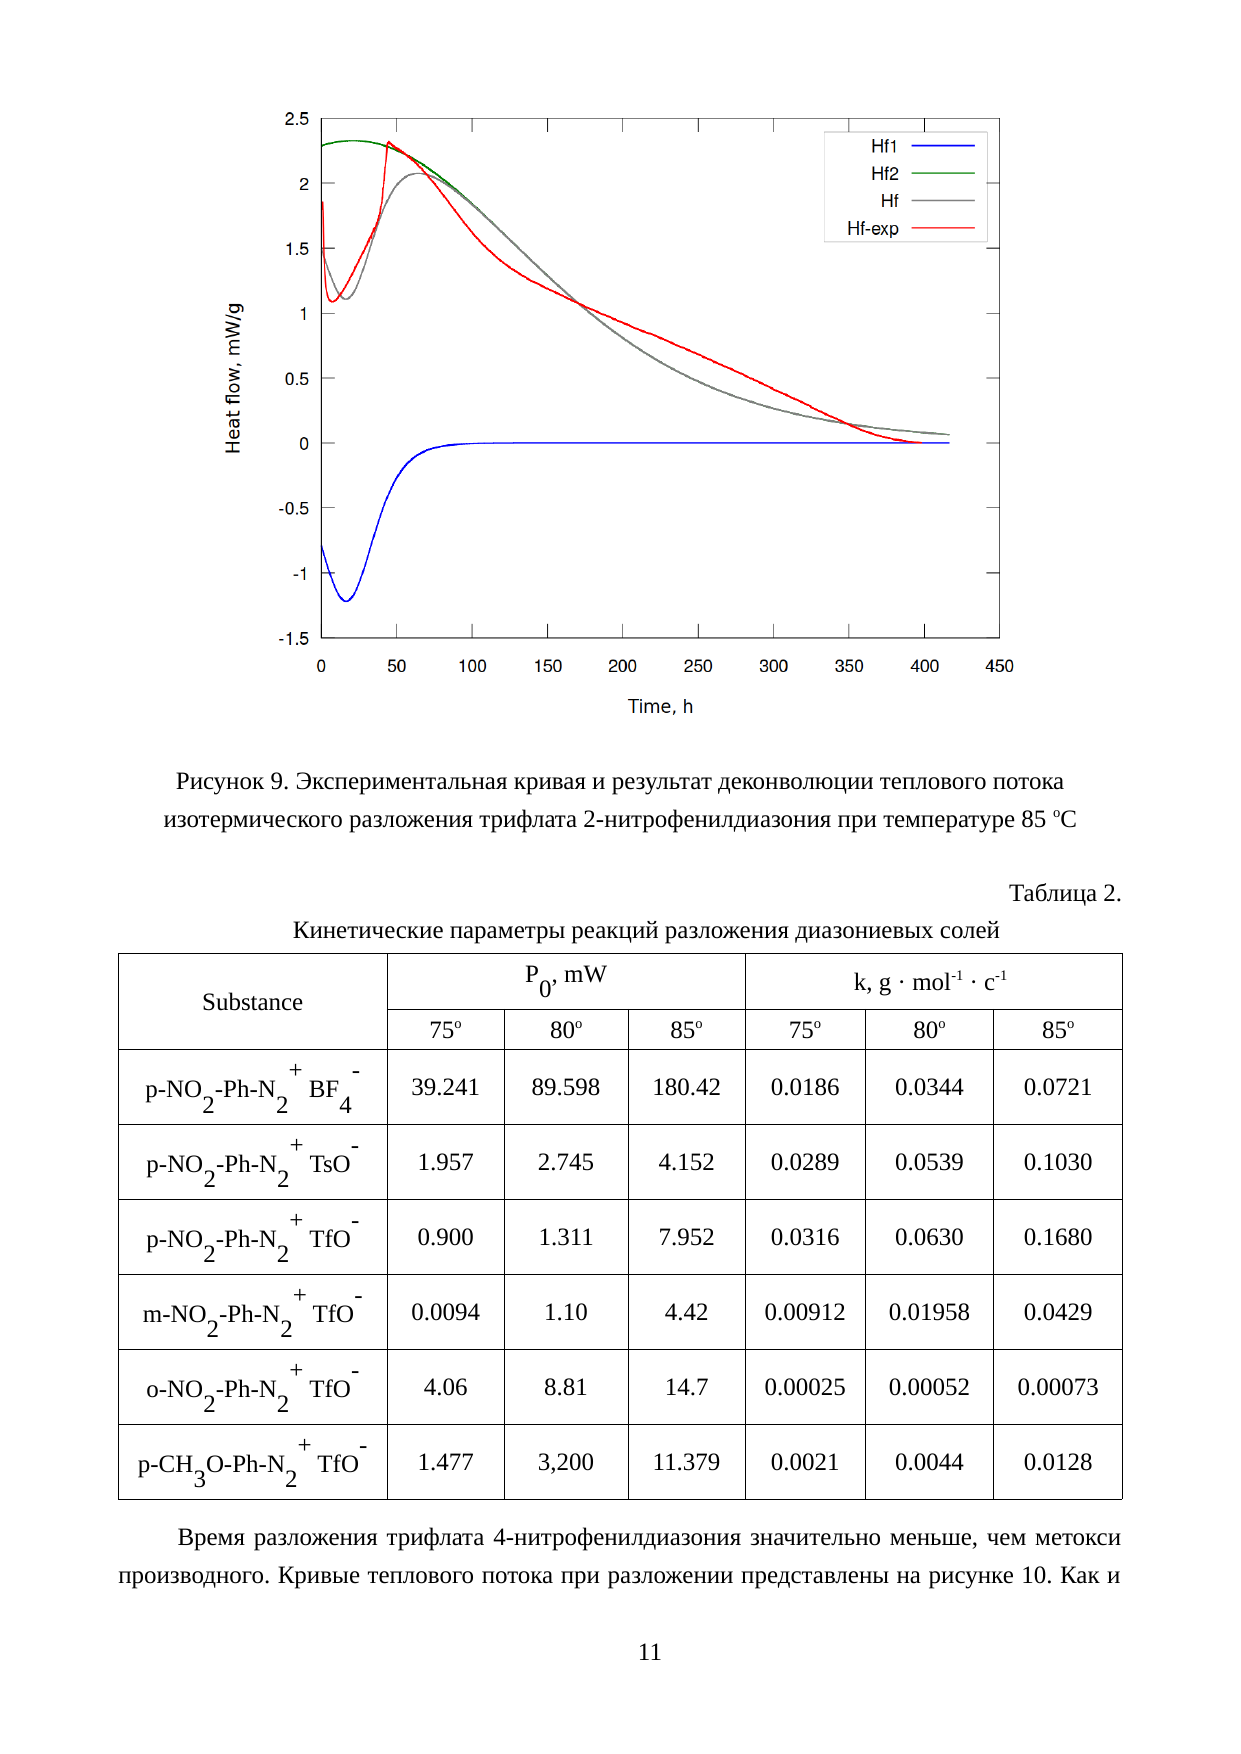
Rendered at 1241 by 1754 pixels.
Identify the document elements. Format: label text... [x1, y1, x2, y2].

table_cell 0.00073 [994, 1350, 1122, 1424]
table_cell 180.42 [629, 1050, 745, 1124]
table_cell 0.0289 [746, 1125, 865, 1199]
table_cell 0.0094 [388, 1275, 504, 1349]
picture [215, 108, 1025, 721]
table_cell 89.598 [505, 1050, 628, 1124]
table_cell 1.311 [505, 1200, 628, 1274]
table_cell o-NO2-Ph-N2+ TfO- [119, 1350, 387, 1424]
table_cell 2.745 [505, 1125, 628, 1199]
text Время разложения трифлата 4-нитрофенилдиазония значительно меньше, чем метокси производного. Кривые теплового потока при разложении представлены на рисунке 10. Как и [118, 1522, 1122, 1588]
table_cell 8.81 [505, 1350, 628, 1424]
table_cell 0.0429 [994, 1275, 1122, 1349]
table_cell 3,200 [505, 1425, 628, 1499]
table_cell 85o [629, 1010, 745, 1049]
table_cell p-NO2-Ph-N2+ BF4- [119, 1050, 387, 1124]
table_cell 0.00912 [746, 1275, 865, 1349]
table_cell 0.0186 [746, 1050, 865, 1124]
table_cell 39.241 [388, 1050, 504, 1124]
table_cell p-NO2-Ph-N2+ TsO- [119, 1125, 387, 1199]
table_cell 0.1030 [994, 1125, 1122, 1199]
table_cell 0.0721 [994, 1050, 1122, 1124]
table_cell 0.0021 [746, 1425, 865, 1499]
table_header Substance [119, 954, 387, 1049]
table_cell 0.0539 [866, 1125, 993, 1199]
table_cell 14.7 [629, 1350, 745, 1424]
table_cell m-NO2-Ph-N2+ TfO- [119, 1275, 387, 1349]
table_header k, g · mol-1 · с-1 [746, 954, 1122, 1009]
table_cell 1.10 [505, 1275, 628, 1349]
table_cell p-CH3O-Ph-N2+ TfO- [119, 1425, 387, 1499]
table_cell 0.00025 [746, 1350, 865, 1424]
table_cell 1.477 [388, 1425, 504, 1499]
table_cell 75o [388, 1010, 504, 1049]
table_cell 85o [994, 1010, 1122, 1049]
table_cell 7.952 [629, 1200, 745, 1274]
table_cell 4.152 [629, 1125, 745, 1199]
table_cell 11.379 [629, 1425, 745, 1499]
table_cell 0.900 [388, 1200, 504, 1274]
table_cell 0.0044 [866, 1425, 993, 1499]
table_cell 4.06 [388, 1350, 504, 1424]
text Кинетические параметры реакций разложения диазониевых солей [118, 916, 1122, 944]
table_cell 80o [866, 1010, 993, 1049]
table_cell p-NO2-Ph-N2+ TfO- [119, 1200, 387, 1274]
table_cell 0.1680 [994, 1200, 1122, 1274]
text Рисунок 9. Экспериментальная кривая и результат деконволюции теплового потока изотермического разложения трифлата 2-нитрофенилдиазония при температуре 85 оС [118, 766, 1122, 832]
table_cell 0.0630 [866, 1200, 993, 1274]
table_header P0, mW [388, 954, 745, 1009]
table_cell 0.0344 [866, 1050, 993, 1124]
table_cell 0.0128 [994, 1425, 1122, 1499]
text Таблица 2. [118, 878, 1122, 907]
table_cell 1.957 [388, 1125, 504, 1199]
table_cell 75o [746, 1010, 865, 1049]
table_cell 0.0316 [746, 1200, 865, 1274]
table_cell 80o [505, 1010, 628, 1049]
table_cell 4.42 [629, 1275, 745, 1349]
table_cell 0.00052 [866, 1350, 993, 1424]
table_cell 0.01958 [866, 1275, 993, 1349]
